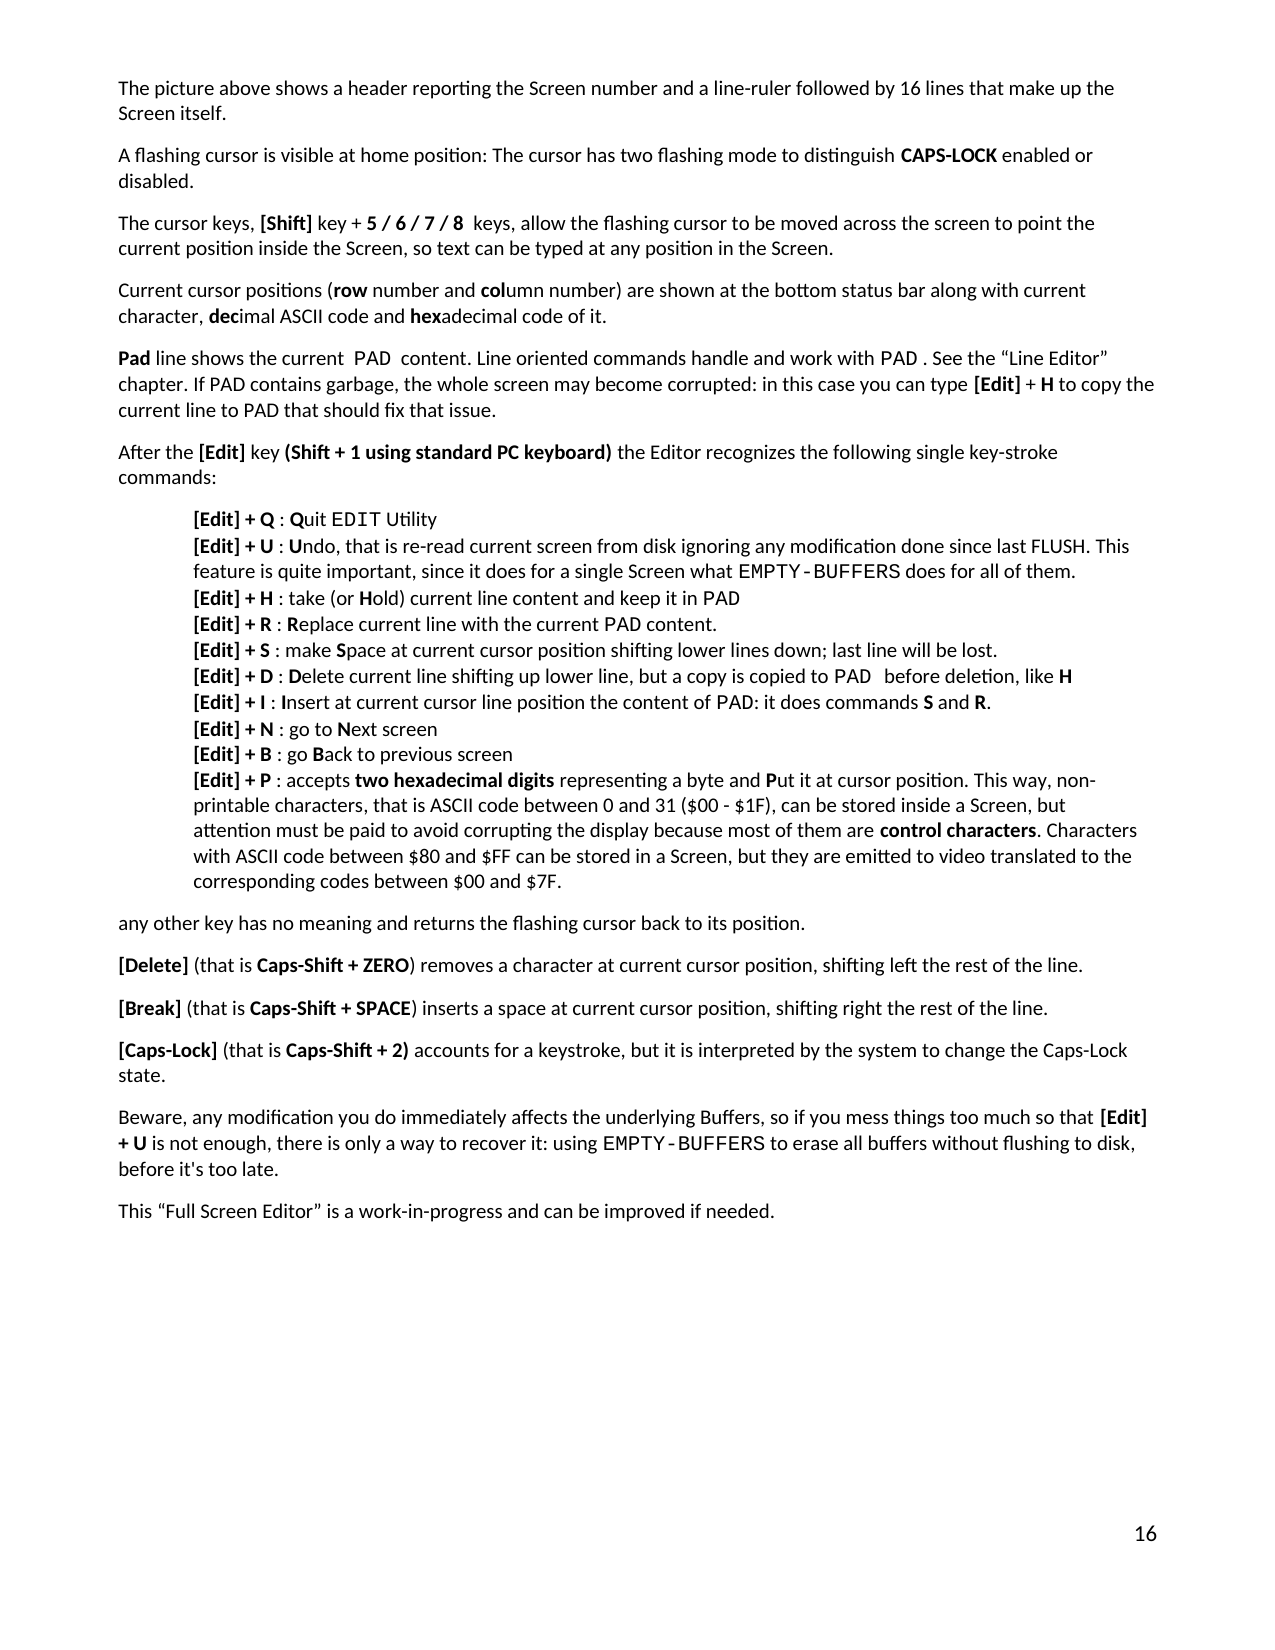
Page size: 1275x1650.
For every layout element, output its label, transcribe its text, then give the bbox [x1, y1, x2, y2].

text [Caps-Lock] (that is Caps-Shift + 2) accounts for a keystroke, but it is interpreted by the system to change the Caps-Lock state. [118, 1037, 1157, 1088]
text Pad line shows the current PAD content. Line oriented commands handle and work with PAD . See the “Line Editor” chapter. If PAD contains garbage, the whole screen may become corrupted: in this case you can type [Edit] + H to copy the current line to PAD that should fix that issue. [118, 345, 1157, 422]
text Current cursor positions (row number and column number) are shown at the bottom status bar along with current character, decimal ASCII code and hexadecimal code of it. [118, 277, 1157, 328]
text [Edit] + Q : Quit EDIT Utility [Edit] + U : Undo, that is re-read current screen from disk ignoring any modification done since last FLUSH. This feature is quite important, since it does for a single Screen what EMPTY-BUFFERS does for all of them. [Edit] + H : take (or Hold) current line content and keep it in PAD [Edit] + R : Replace current line with the current PAD content. [Edit] + S : make Space at current cursor position shifting lower lines down; last line will be lost. [Edit] + D : Delete current line shifting up lower line, but a copy is copied to PAD before deletion, like H [Edit] + I : Insert at current cursor line position the content of PAD: it does commands S and R. [Edit] + N : go to Next screen [Edit] + B : go Back to previous screen [Edit] + P : accepts two hexadecimal digits representing a byte and Put it at cursor position. This way, non-printable characters, that is ASCII code between 0 and 31 ($00 - $1F), can be stored inside a Screen, but attention must be paid to avoid corrupting the display because most of them are control characters. Characters with ASCII code between $80 and $FF can be stored in a Screen, but they are emitted to video translated to the corresponding codes between $00 and $7F. [193, 506, 1157, 894]
text The cursor keys, [Shift] key + 5 / 6 / 7 / 8 keys, allow the flashing cursor to be moved across the screen to point the current position inside the Screen, so text can be typed at any position in the Screen. [118, 210, 1157, 261]
text [Break] (that is Caps-Shift + SPACE) inserts a space at current cursor position, shifting right the rest of the line. [118, 995, 1157, 1020]
text This “Full Screen Editor” is a work-in-progress and can be improved if needed. [118, 1198, 1157, 1224]
text [Delete] (that is Caps-Shift + ZERO) removes a character at current cursor position, shifting left the rest of the line. [118, 953, 1157, 978]
text A flashing cursor is visible at home position: The cursor has two flashing mode to distinguish CAPS-LOCK enabled or disabled. [118, 142, 1157, 193]
text The picture above shows a header reporting the Screen number and a line-ruler followed by 16 lines that make up the Screen itself. [118, 75, 1157, 126]
text Beware, any modification you do immediately affects the underlying Buffers, so if you mess things too much so that [Edit] + U is not enough, there is only a way to recover it: using EMPTY-BUFFERS to erase all buffers without flushing to disk, before it's too late. [118, 1104, 1157, 1182]
text After the [Edit] key (Shift + 1 using standard PC keyboard) the Editor recognizes the following single key-stroke commands: [118, 439, 1157, 490]
text any other key has no meaning and returns the flashing cursor back to its position. [118, 911, 1157, 936]
